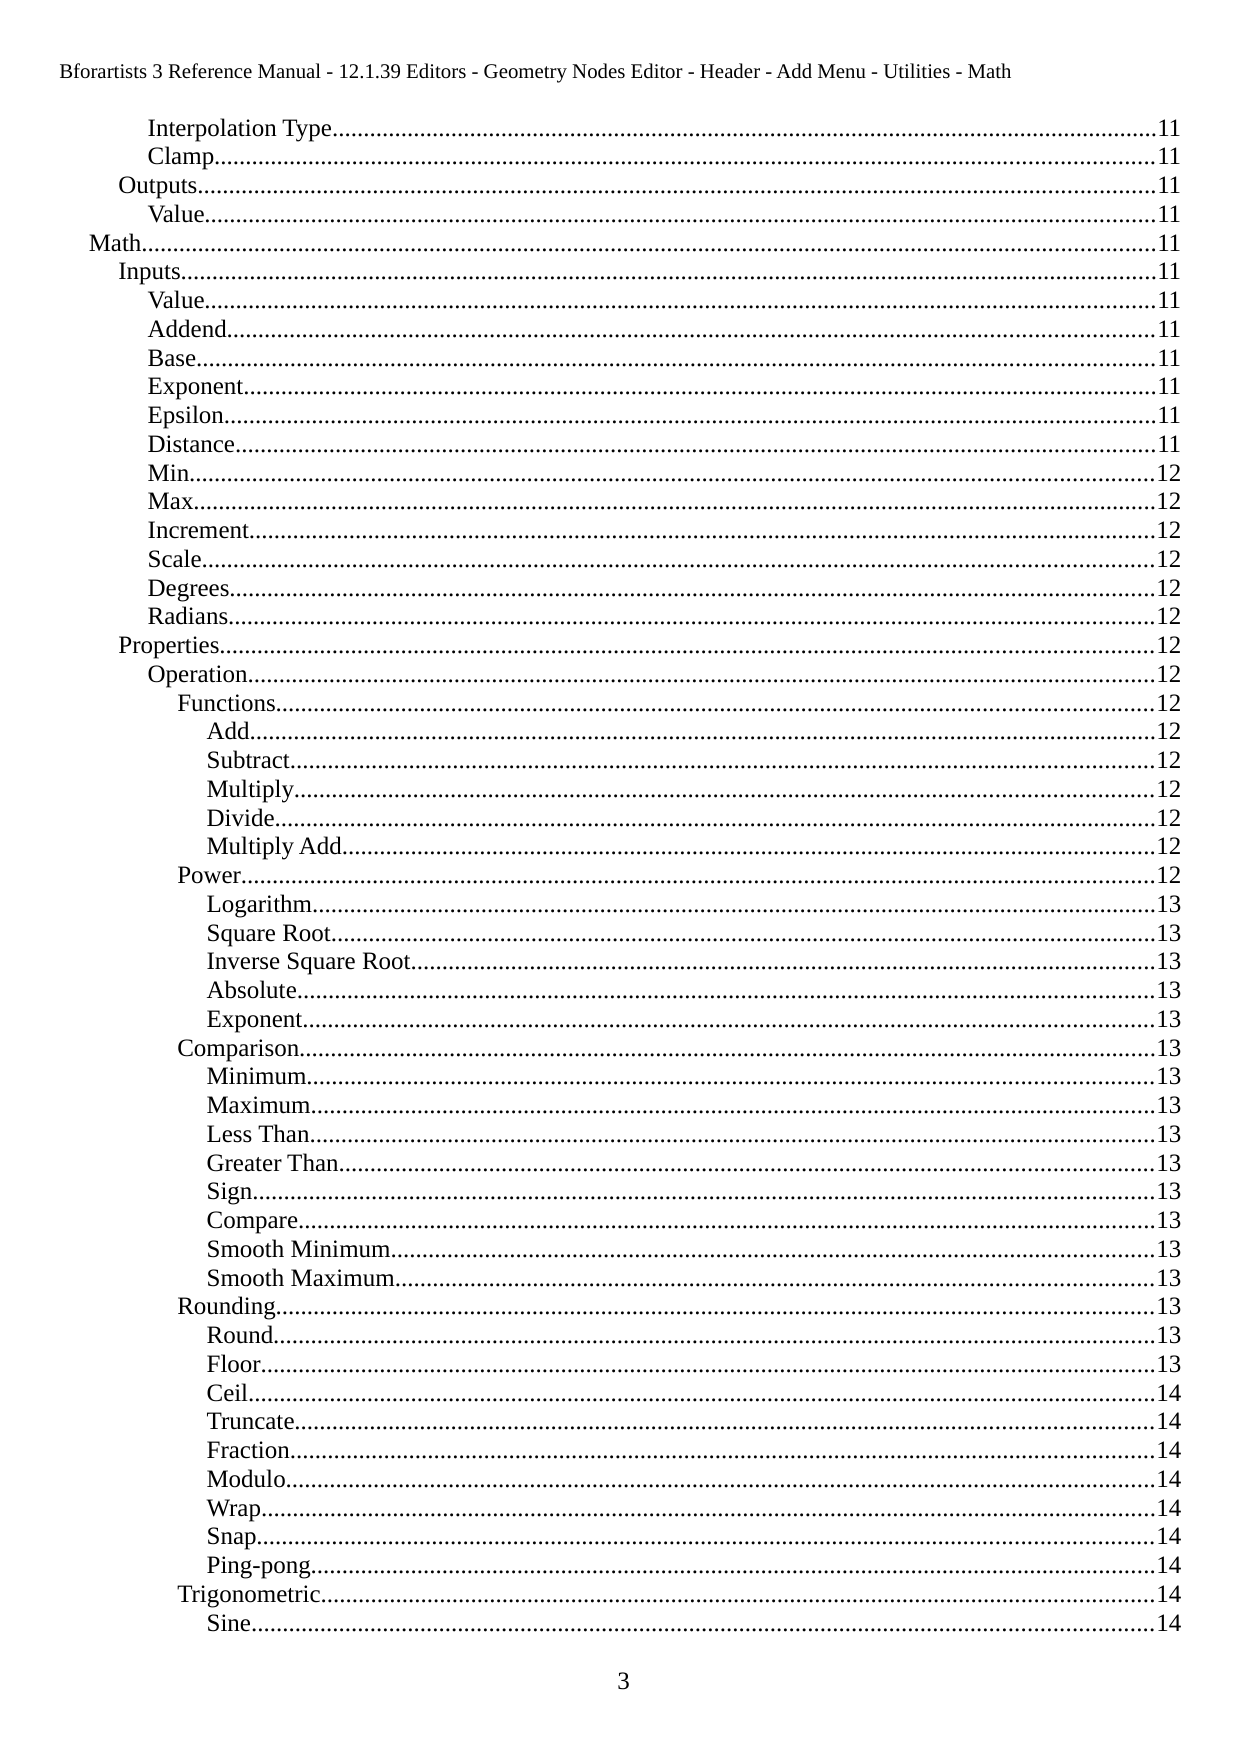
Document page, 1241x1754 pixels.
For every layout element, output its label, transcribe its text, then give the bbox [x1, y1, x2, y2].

text Math 11 [88, 228, 1181, 256]
text Addend 11 [147, 314, 1181, 343]
text Distance 11 [147, 429, 1181, 458]
text Interpolation Type 11 [147, 113, 1181, 141]
text Value 11 [147, 199, 1181, 228]
text Multiply 12 [206, 774, 1181, 803]
text Properties 12 [118, 630, 1181, 659]
text Max 12 [147, 486, 1181, 515]
text Increment 12 [147, 515, 1181, 544]
text Power 12 [177, 860, 1181, 889]
text Sign 13 [206, 1176, 1181, 1205]
text Minimum 13 [206, 1061, 1181, 1090]
text Scale 12 [147, 544, 1181, 573]
text Clamp 11 [147, 141, 1181, 170]
text Divide 12 [206, 803, 1181, 831]
text Fraction 14 [206, 1435, 1181, 1464]
text Outputs 11 [118, 170, 1181, 199]
text Comparison 13 [177, 1033, 1181, 1061]
text Min 12 [147, 458, 1181, 486]
text Snap 14 [206, 1521, 1181, 1550]
text Greater Than 13 [206, 1148, 1181, 1176]
text Operation 12 [147, 659, 1181, 688]
text Ping-pong 14 [206, 1550, 1181, 1579]
text Absolute 13 [206, 975, 1181, 1004]
text Degrees 12 [147, 573, 1181, 601]
text Epsilon 11 [147, 400, 1181, 429]
text Truncate 14 [206, 1406, 1181, 1435]
text Base 11 [147, 343, 1181, 371]
text Ceil 14 [206, 1378, 1181, 1406]
text Subtract 12 [206, 745, 1181, 774]
text Exponent 11 [147, 371, 1181, 400]
text Smooth Maximum 13 [206, 1263, 1181, 1291]
text Less Than 13 [206, 1119, 1181, 1148]
text Round 13 [206, 1320, 1181, 1349]
text Square Root 13 [206, 918, 1181, 946]
text Sine 14 [206, 1608, 1181, 1636]
text Value 11 [147, 285, 1181, 314]
text Logarithm 13 [206, 889, 1181, 918]
text Compare 13 [206, 1205, 1181, 1234]
text Smooth Minimum 13 [206, 1234, 1181, 1263]
text Wrap 14 [206, 1493, 1181, 1521]
text Exponent 13 [206, 1004, 1181, 1033]
text Floor 13 [206, 1349, 1181, 1378]
text Trigonometric 14 [177, 1579, 1181, 1608]
text Rounding 13 [177, 1291, 1181, 1320]
text Functions 12 [177, 688, 1181, 716]
text Add 12 [206, 716, 1181, 745]
text Inputs 11 [118, 256, 1181, 285]
text Maximum 13 [206, 1090, 1181, 1119]
text Radians 12 [147, 601, 1181, 630]
text Multiply Add 12 [206, 831, 1181, 860]
text Modulo 14 [206, 1464, 1181, 1493]
text Inverse Square Root 13 [206, 946, 1181, 975]
